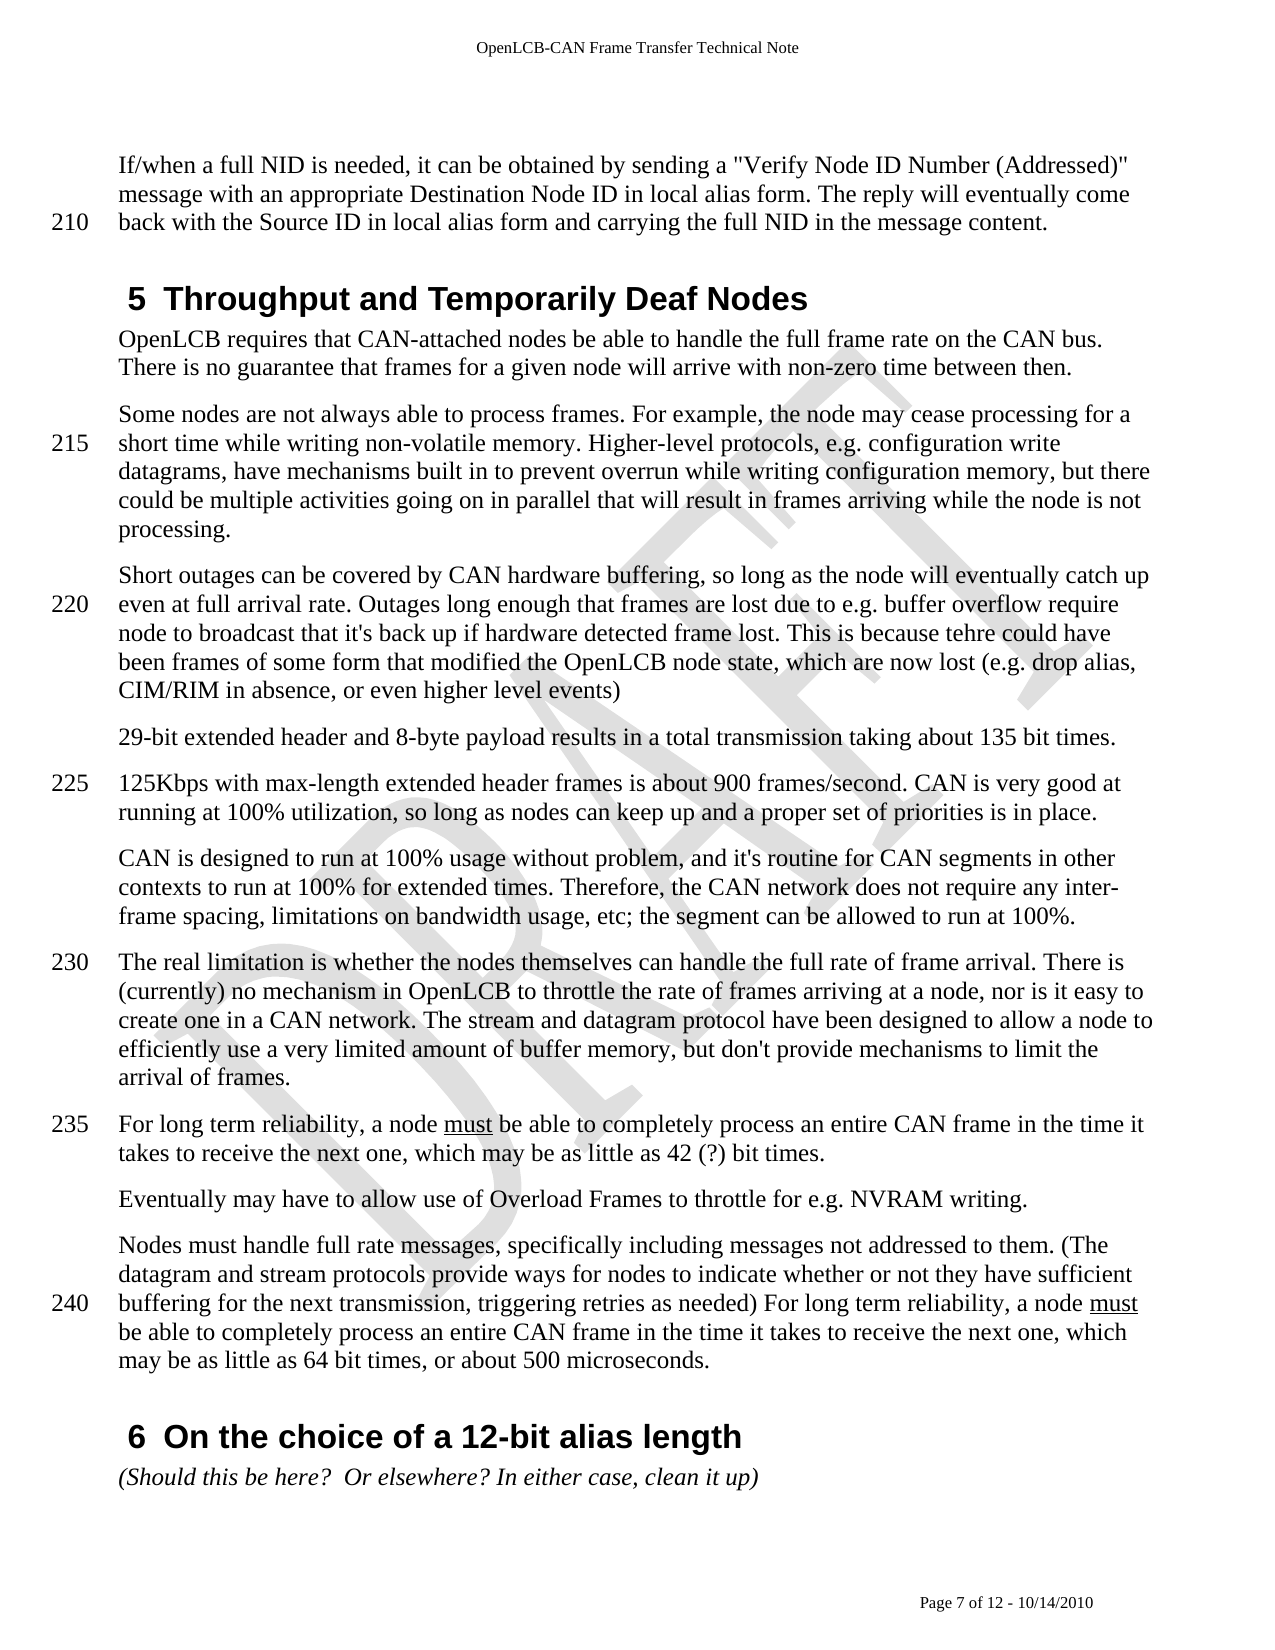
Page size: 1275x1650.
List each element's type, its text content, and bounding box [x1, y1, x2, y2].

text CAN is designed to run at 100% usage without problem, and it's routine for CAN segments in other contexts to run at 100% for extended times. Therefore, the CAN network does not require any inter-frame spacing, limitations on bandwidth usage, etc; the segment can be allowed to run at 100%. [369, 843, 515, 930]
text For long term reliability, a node must be able to completely process an entire CAN frame in the time it takes to receive the next one, which may be as little as 42 (?) bit times. [305, 1109, 490, 1166]
text For long term reliability, a node must be able to completely process an entire CAN frame in the time it takes to receive the next one, which may be as little as 42 (?) bit times. [118, 1109, 319, 1166]
text 29-bit extended header and 8-byte payload results in a total transmission taking about 135 bit times. [825, 722, 1157, 751]
text 29-bit extended header and 8-byte payload results in a total transmission taking about 135 bit times. [118, 722, 561, 751]
text The real limitation is whether the nodes themselves can handle the full rate of frame arrival. There is (currently) no mechanism in OpenLCB to throttle the rate of frames arriving at a node, nor is it easy to create one in a CAN network. The stream and datagram protocol have been designed to allow a node to efficiently use a very limited amount of buffer memory, but don't provide mechanisms to limit the arrival of frames. [310, 947, 554, 1091]
text CAN is designed to run at 100% usage without problem, and it's routine for CAN segments in other contexts to run at 100% for extended times. Therefore, the CAN network does not require any inter-frame spacing, limitations on bandwidth usage, etc; the segment can be allowed to run at 100%. [497, 843, 684, 930]
text Eventually may have to allow use of Overload Frames to throttle for e.g. NVRAM writing. [118, 1184, 366, 1213]
text Short outages can be covered by CAN hardware buffering, so long as the node will eventually catch up even at full arrival rate. Outages long enough that frames are lost due to e.g. buffer overflow require node to broadcast that it's back up if hardware detected frame lost. This is because tehre could have been frames of some form that modified the OpenLCB node state, which are now lost (e.g. drop alias, CIM/RIM in absence, or even higher level events) [665, 560, 1033, 704]
subtitle On the choice of a 12-bit alias length [118, 1417, 1157, 1455]
subtitle Throughput and Temporarily Deaf Nodes [118, 279, 1157, 317]
text 125Kbps with max-length extended header frames is about 900 frames/second. CAN is very good at running at 100% utilization, so long as nodes can keep up and a proper set of priorities is in place. [871, 768, 1157, 826]
text CAN is designed to run at 100% usage without problem, and it's routine for CAN segments in other contexts to run at 100% for extended times. Therefore, the CAN network does not require any inter-frame spacing, limitations on bandwidth usage, etc; the segment can be allowed to run at 100%. [670, 843, 1157, 930]
text CAN is designed to run at 100% usage without problem, and it's routine for CAN segments in other contexts to run at 100% for extended times. Therefore, the CAN network does not require any inter-frame spacing, limitations on bandwidth usage, etc; the segment can be allowed to run at 100%. [118, 843, 393, 930]
text OpenLCB requires that CAN-attached nodes be able to handle the full frame rate on the CAN bus. There is no guarantee that frames for a given node will arrive with non-zero time between then. [118, 324, 1157, 381]
text The real limitation is whether the nodes themselves can handle the full rate of frame arrival. There is (currently) no mechanism in OpenLCB to throttle the rate of frames arriving at a node, nor is it easy to create one in a CAN network. The stream and datagram protocol have been designed to allow a node to efficiently use a very limited amount of buffer memory, but don't provide mechanisms to limit the arrival of frames. [118, 947, 254, 1091]
text Nodes must handle full rate messages, specifically including messages not addressed to them. (The datagram and stream protocols provide ways for nodes to indicate whether or not they have sufficient buffering for the next transmission, triggering retries as needed) For long term reliability, a node must be able to completely process an entire CAN frame in the time it takes to receive the next one, which may be as little as 64 bit times, or about 500 microseconds. [118, 1231, 1157, 1374]
text Short outages can be covered by CAN hardware buffering, so long as the node will eventually catch up even at full arrival rate. Outages long enough that frames are lost due to e.g. buffer overflow require node to broadcast that it's back up if hardware detected frame lost. This is because tehre could have been frames of some form that modified the OpenLCB node state, which are now lost (e.g. drop alias, CIM/RIM in absence, or even higher level events) [964, 560, 1157, 704]
text The real limitation is whether the nodes themselves can handle the full rate of frame arrival. There is (currently) no mechanism in OpenLCB to throttle the rate of frames arriving at a node, nor is it easy to create one in a CAN network. The stream and datagram protocol have been designed to allow a node to efficiently use a very limited amount of buffer memory, but don't provide mechanisms to limit the arrival of frames. [505, 947, 1157, 1091]
text 125Kbps with max-length extended header frames is about 900 frames/second. CAN is very good at running at 100% utilization, so long as nodes can keep up and a proper set of priorities is in place. [592, 768, 701, 826]
text If/when a full NID is needed, it can be obtained by sending a "Verify Node ID Number (Addressed)" message with an appropriate Destination Node ID in local alias form. The reply will eventually come back with the Source ID in local alias form and carrying the full NID in the message content. [118, 150, 1157, 236]
text Some nodes are not always able to process frames. For example, the node may cease processing for a short time while writing non-volatile memory. Higher-level protocols, e.g. configuration write datagrams, have mechanisms built in to prevent overrun while writing configuration memory, but there could be multiple activities going on in parallel that will result in frames arriving while the node is not processing. [118, 399, 904, 543]
text The real limitation is whether the nodes themselves can handle the full rate of frame arrival. There is (currently) no mechanism in OpenLCB to throttle the rate of frames arriving at a node, nor is it easy to create one in a CAN network. The stream and datagram protocol have been designed to allow a node to efficiently use a very limited amount of buffer memory, but don't provide mechanisms to limit the arrival of frames. [211, 977, 442, 1091]
text 29-bit extended header and 8-byte payload results in a total transmission taking about 135 bit times. [630, 722, 811, 751]
text Eventually may have to allow use of Overload Frames to throttle for e.g. NVRAM writing. [380, 1184, 494, 1213]
text Short outages can be covered by CAN hardware buffering, so long as the node will eventually catch up even at full arrival rate. Outages long enough that frames are lost due to e.g. buffer overflow require node to broadcast that it's back up if hardware detected frame lost. This is because tehre could have been frames of some form that modified the OpenLCB node state, which are now lost (e.g. drop alias, CIM/RIM in absence, or even higher level events) [118, 560, 764, 704]
text 125Kbps with max-length extended header frames is about 900 frames/second. CAN is very good at running at 100% utilization, so long as nodes can keep up and a proper set of priorities is in place. [698, 768, 882, 826]
text For long term reliability, a node must be able to completely process an entire CAN frame in the time it takes to receive the next one, which may be as little as 42 (?) bit times. [495, 1109, 1157, 1166]
text 125Kbps with max-length extended header frames is about 900 frames/second. CAN is very good at running at 100% utilization, so long as nodes can keep up and a proper set of priorities is in place. [118, 768, 612, 826]
text (Should this be here? Or elsewhere? In either case, clean it up) [118, 1462, 1157, 1490]
text Some nodes are not always able to process frames. For example, the node may cease processing for a short time while writing non-volatile memory. Higher-level protocols, e.g. configuration write datagrams, have mechanisms built in to prevent overrun while writing configuration memory, but there could be multiple activities going on in parallel that will result in frames arriving while the node is not processing. [816, 399, 1157, 543]
text Eventually may have to allow use of Overload Frames to throttle for e.g. NVRAM writing. [517, 1184, 1157, 1213]
